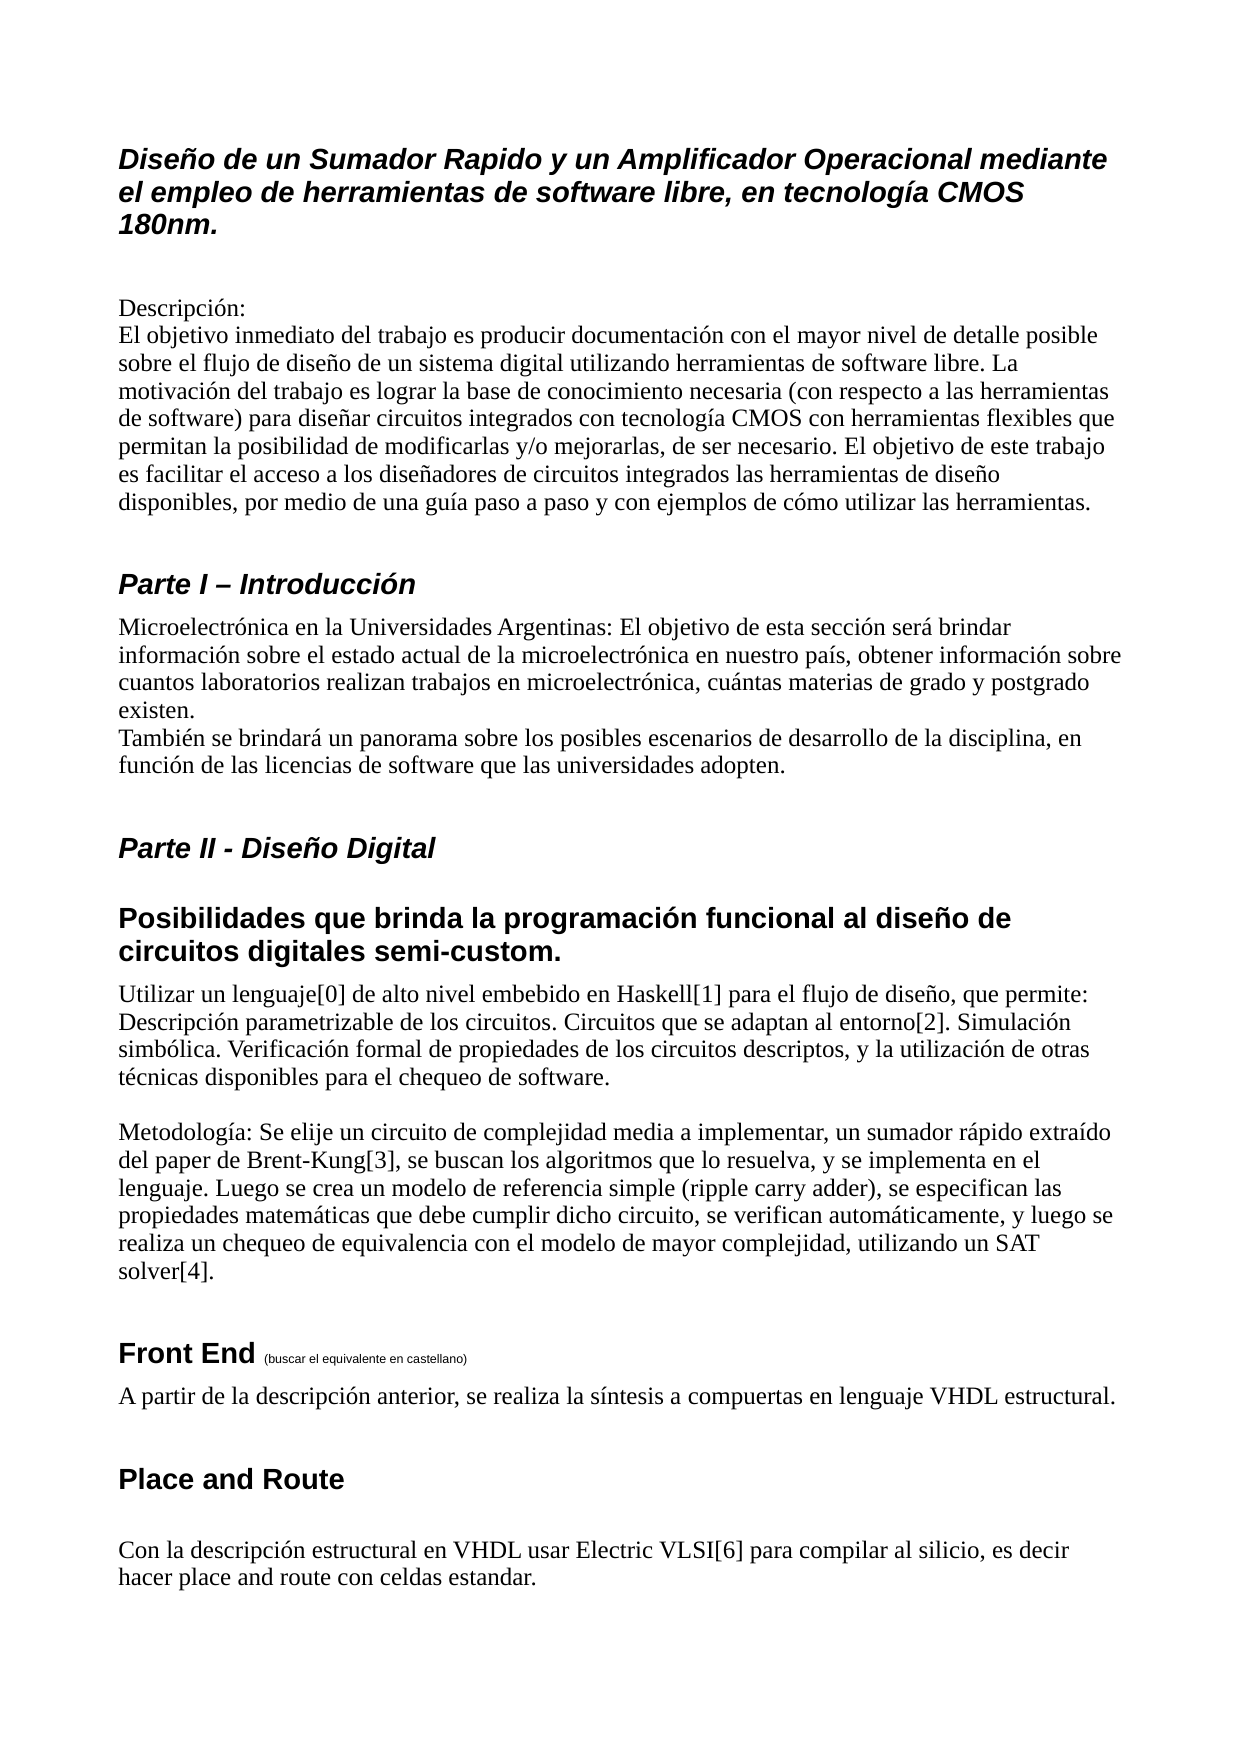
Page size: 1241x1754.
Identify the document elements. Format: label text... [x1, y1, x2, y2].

text Descripción: [118, 294, 1122, 321]
subtitle Posibilidades que brinda la programación funcional al diseño de circuitos digitales semi-custom. [118, 902, 1122, 967]
subtitle Parte II - Diseño Digital [118, 832, 1122, 865]
text Metodología: Se elije un circuito de complejidad media a implementar, un sumador rápido extraído del paper de Brent-Kung[3], se buscan los algoritmos que lo resuelva, y se implementa en el lenguaje. Luego se crea un modelo de referencia simple (ripple carry adder), se especifican las propiedades matemáticas que debe cumplir dicho circuito, se verifican automáticamente, y luego se realiza un chequeo de equivalencia con el modelo de mayor complejidad, utilizando un SAT solver[4]. [118, 1118, 1122, 1285]
text Utilizar un lenguaje[0] de alto nivel embebido en Haskell[1] para el flujo de diseño, que permite: [118, 980, 1122, 1008]
text Descripción parametrizable de los circuitos. Circuitos que se adaptan al entorno[2]. Simulación simbólica. Verificación formal de propiedades de los circuitos descriptos, y la utilización de otras técnicas disponibles para el chequeo de software. [118, 1008, 1122, 1091]
text También se brindará un panorama sobre los posibles escenarios de desarrollo de la disciplina, en función de las licencias de software que las universidades adopten. [118, 724, 1122, 779]
text A partir de la descripción anterior, se realiza la síntesis a compuertas en lenguaje VHDL estructural. [118, 1382, 1122, 1410]
text Con la descripción estructural en VHDL usar Electric VLSI[6] para compilar al silicio, es decir hacer place and route con celdas estandar. [118, 1536, 1122, 1591]
subtitle Front End (buscar el equivalente en castellano) [118, 1337, 1122, 1370]
subtitle Parte I – Introducción [118, 568, 1122, 601]
text El objetivo inmediato del trabajo es producir documentación con el mayor nivel de detalle posible sobre el flujo de diseño de un sistema digital utilizando herramientas de software libre. La motivación del trabajo es lograr la base de conocimiento necesaria (con respecto a las herramientas de software) para diseñar circuitos integrados con tecnología CMOS con herramientas flexibles que permitan la posibilidad de modificarlas y/o mejorarlas, de ser necesario. El objetivo de este trabajo es facilitar el acceso a los diseñadores de circuitos integrados las herramientas de diseño disponibles, por medio de una guía paso a paso y con ejemplos de cómo utilizar las herramientas. [118, 321, 1122, 515]
text Microelectrónica en la Universidades Argentinas: El objetivo de esta sección será brindar información sobre el estado actual de la microelectrónica en nuestro país, obtener información sobre cuantos laboratorios realizan trabajos en microelectrónica, cuántas materias de grado y postgrado existen. [118, 613, 1122, 724]
subtitle Place and Route [118, 1463, 1122, 1496]
subtitle Diseño de un Sumador Rapido y un Amplificador Operacional mediante el empleo de herramientas de software libre, en tecnología CMOS 180nm. [118, 143, 1122, 241]
